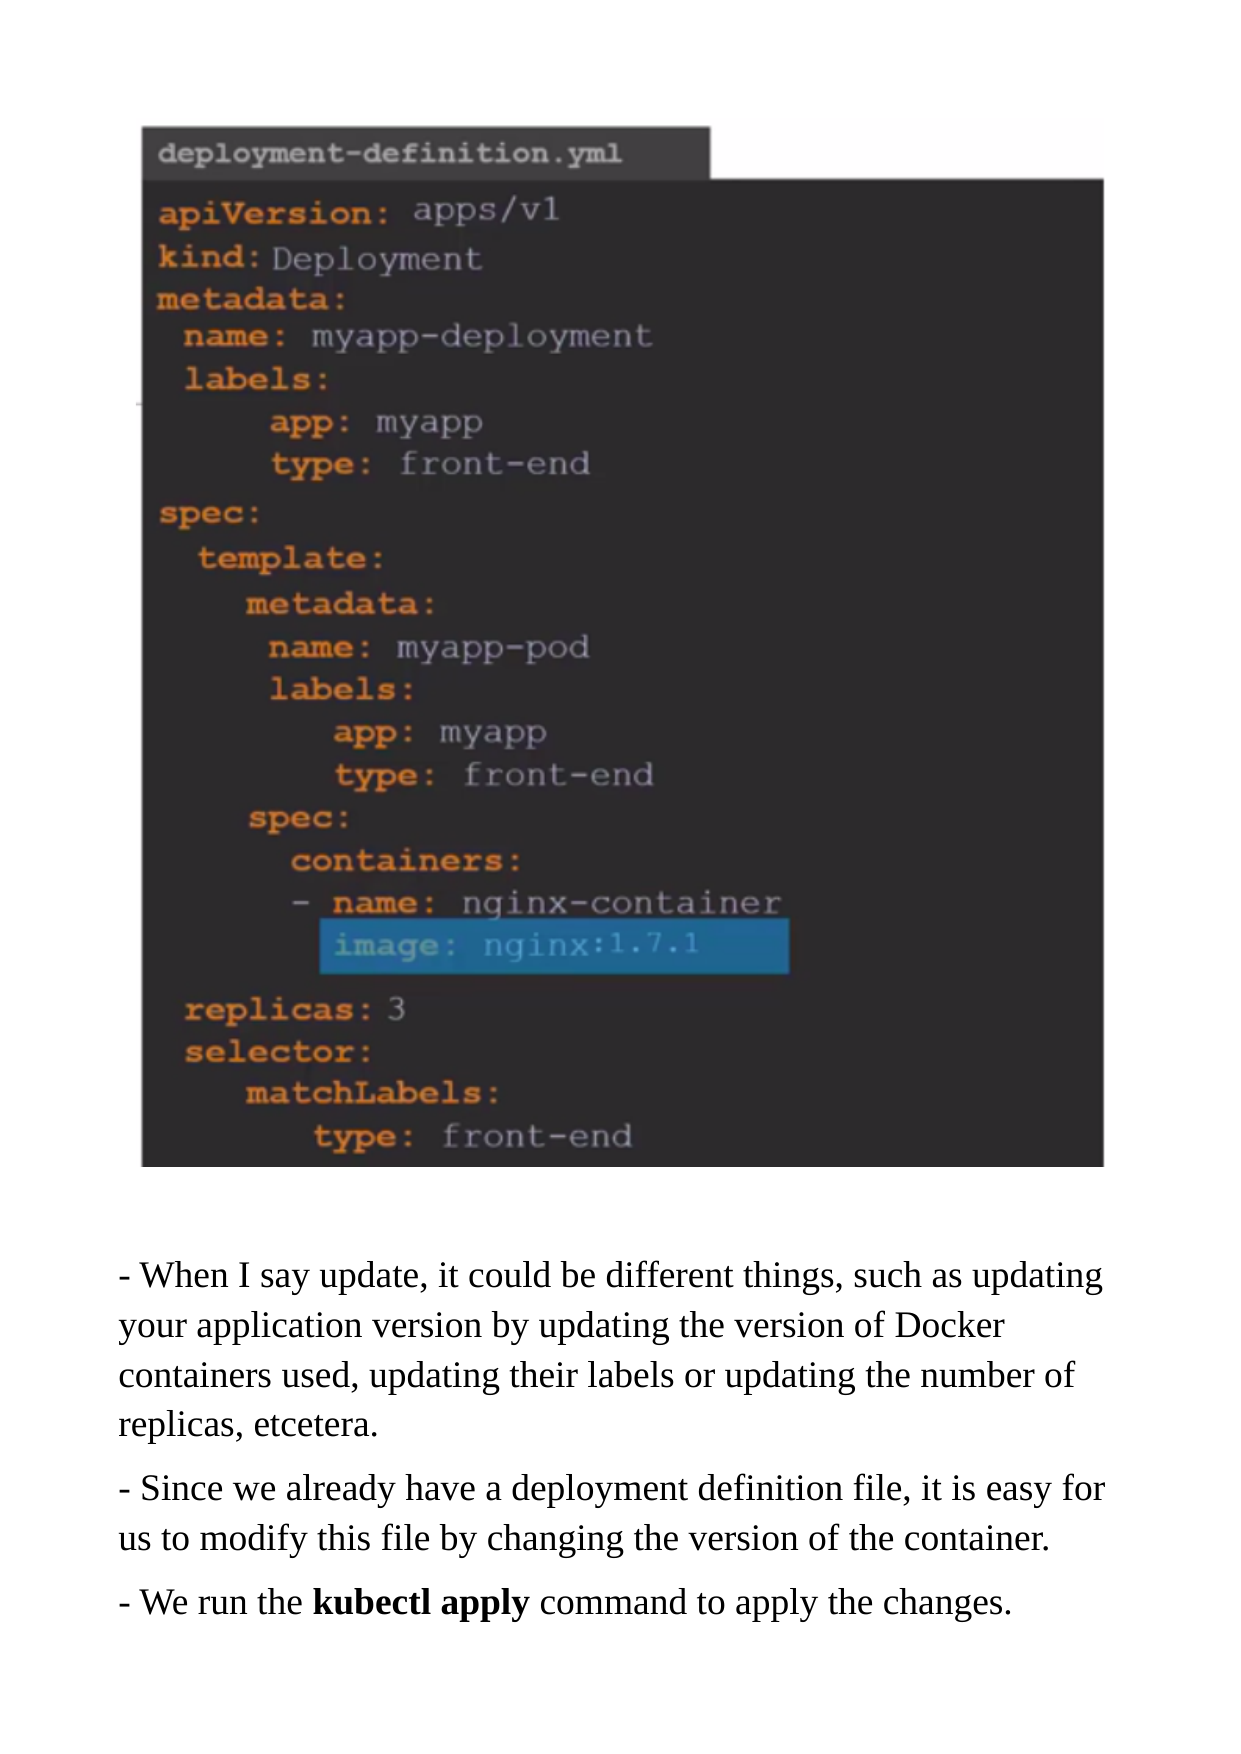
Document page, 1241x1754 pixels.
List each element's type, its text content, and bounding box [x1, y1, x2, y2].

text - Since we already have a deployment definition file, it is easy for us to modify this file by changing the version of the container. [118, 1466, 1122, 1558]
picture [135, 118, 1105, 1167]
text - When I say update, it could be different things, such as updating your application version by updating the version of Docker containers used, updating their labels or updating the number of replicas, etcetera. [118, 1253, 1122, 1445]
text - We run the kubectl apply command to apply the changes. [118, 1579, 1122, 1623]
